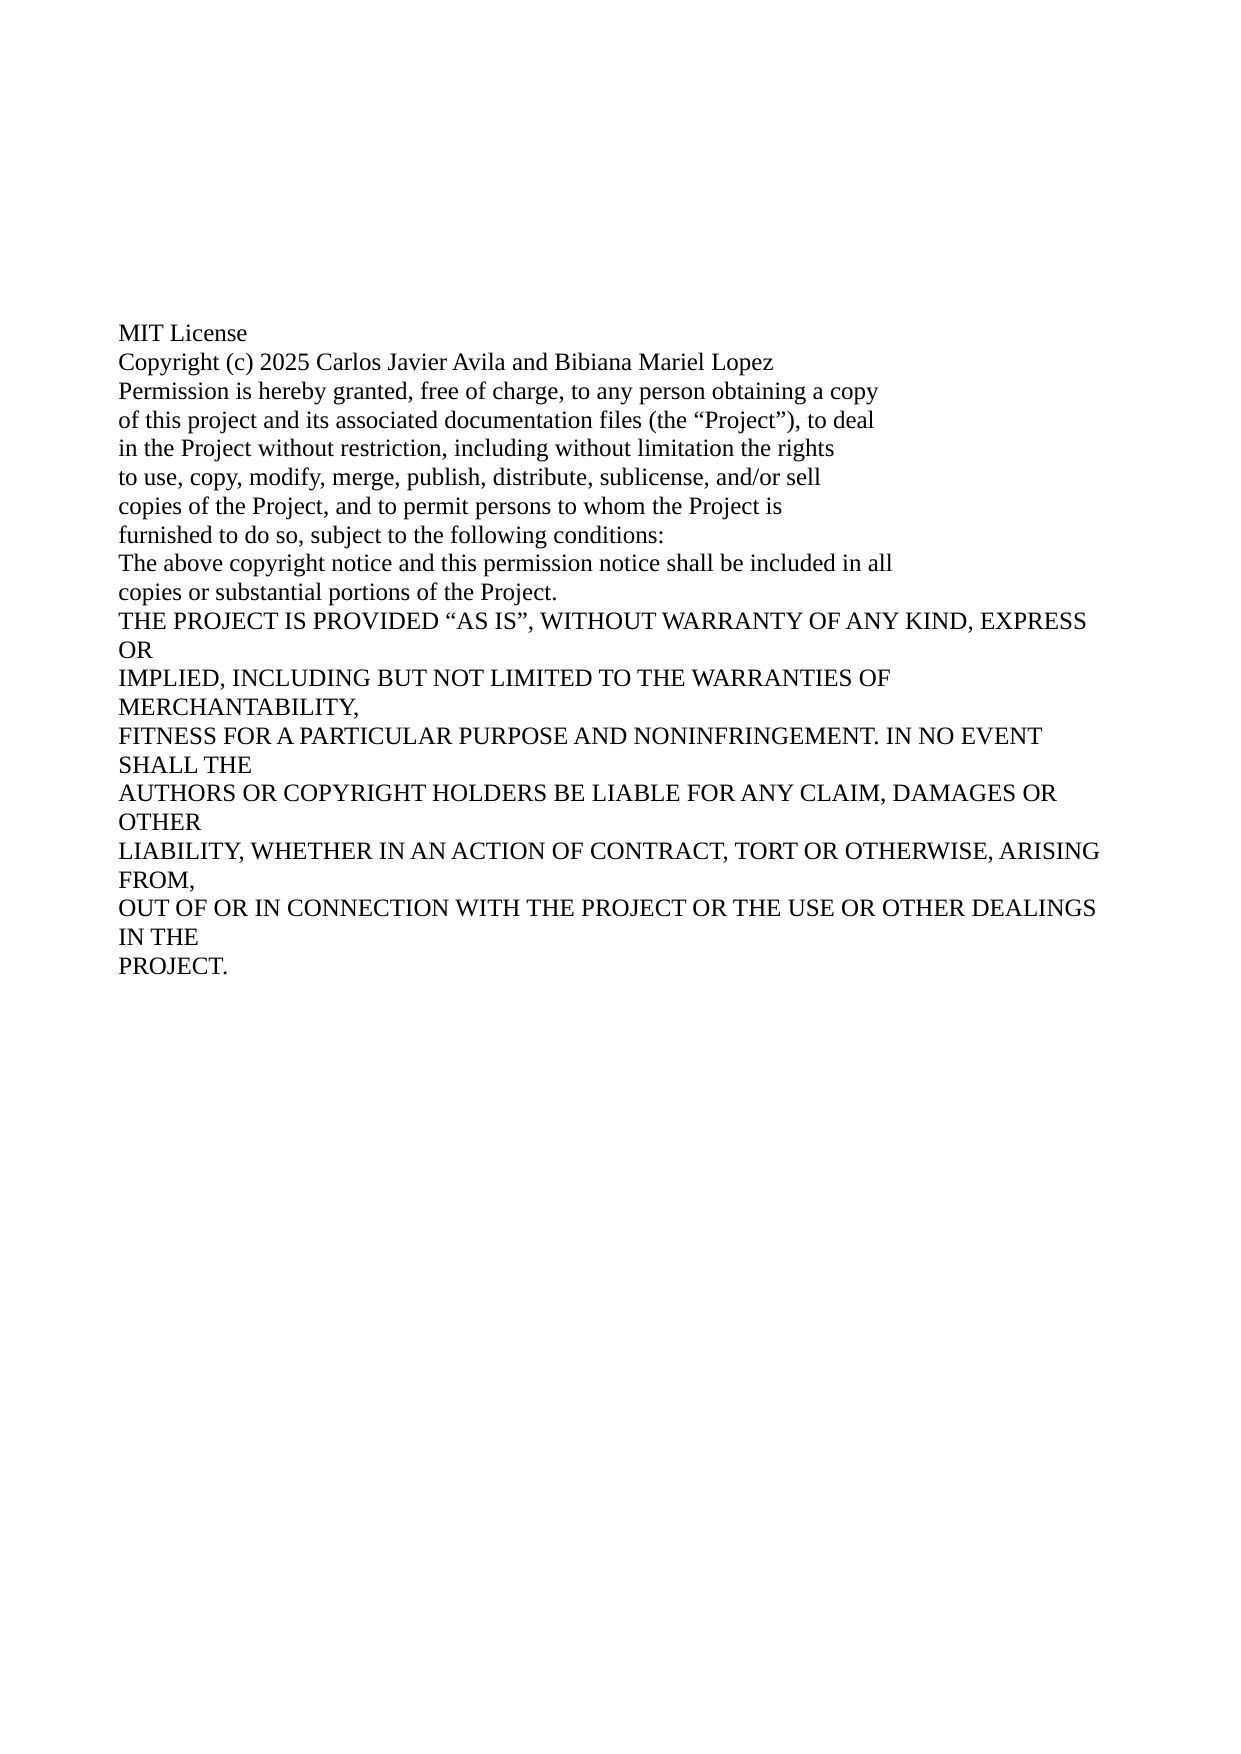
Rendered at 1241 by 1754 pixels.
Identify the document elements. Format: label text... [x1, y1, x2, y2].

text copies of the Project, and to permit persons to whom the Project is [118, 491, 1122, 520]
text to use, copy, modify, merge, publish, distribute, sublicense, and/or sell [118, 462, 1122, 491]
text OTHER [118, 807, 1122, 836]
text LIABILITY, WHETHER IN AN ACTION OF CONTRACT, TORT OR OTHERWISE, ARISING [118, 836, 1122, 865]
text THE PROJECT IS PROVIDED “AS IS”, WITHOUT WARRANTY OF ANY KIND, EXPRESS [118, 606, 1122, 635]
text Copyright (c) 2025 Carlos Javier Avila and Bibiana Mariel Lopez [118, 347, 1122, 376]
text The above copyright notice and this permission notice shall be included in all [118, 548, 1122, 577]
text SHALL THE [118, 750, 1122, 778]
text in the Project without restriction, including without limitation the rights [118, 433, 1122, 462]
text of this project and its associated documentation files (the “Project”), to deal [118, 405, 1122, 433]
text IN THE [118, 922, 1122, 951]
text FROM, [118, 865, 1122, 893]
text OR [118, 635, 1122, 663]
text MIT License [118, 318, 1122, 347]
text AUTHORS OR COPYRIGHT HOLDERS BE LIABLE FOR ANY CLAIM, DAMAGES OR [118, 778, 1122, 807]
text PROJECT. [118, 951, 1122, 980]
text OUT OF OR IN CONNECTION WITH THE PROJECT OR THE USE OR OTHER DEALINGS [118, 893, 1122, 922]
text furnished to do so, subject to the following conditions: [118, 520, 1122, 548]
text IMPLIED, INCLUDING BUT NOT LIMITED TO THE WARRANTIES OF [118, 663, 1122, 692]
text copies or substantial portions of the Project. [118, 577, 1122, 606]
text FITNESS FOR A PARTICULAR PURPOSE AND NONINFRINGEMENT. IN NO EVENT [118, 721, 1122, 750]
text Permission is hereby granted, free of charge, to any person obtaining a copy [118, 376, 1122, 405]
text MERCHANTABILITY, [118, 692, 1122, 721]
